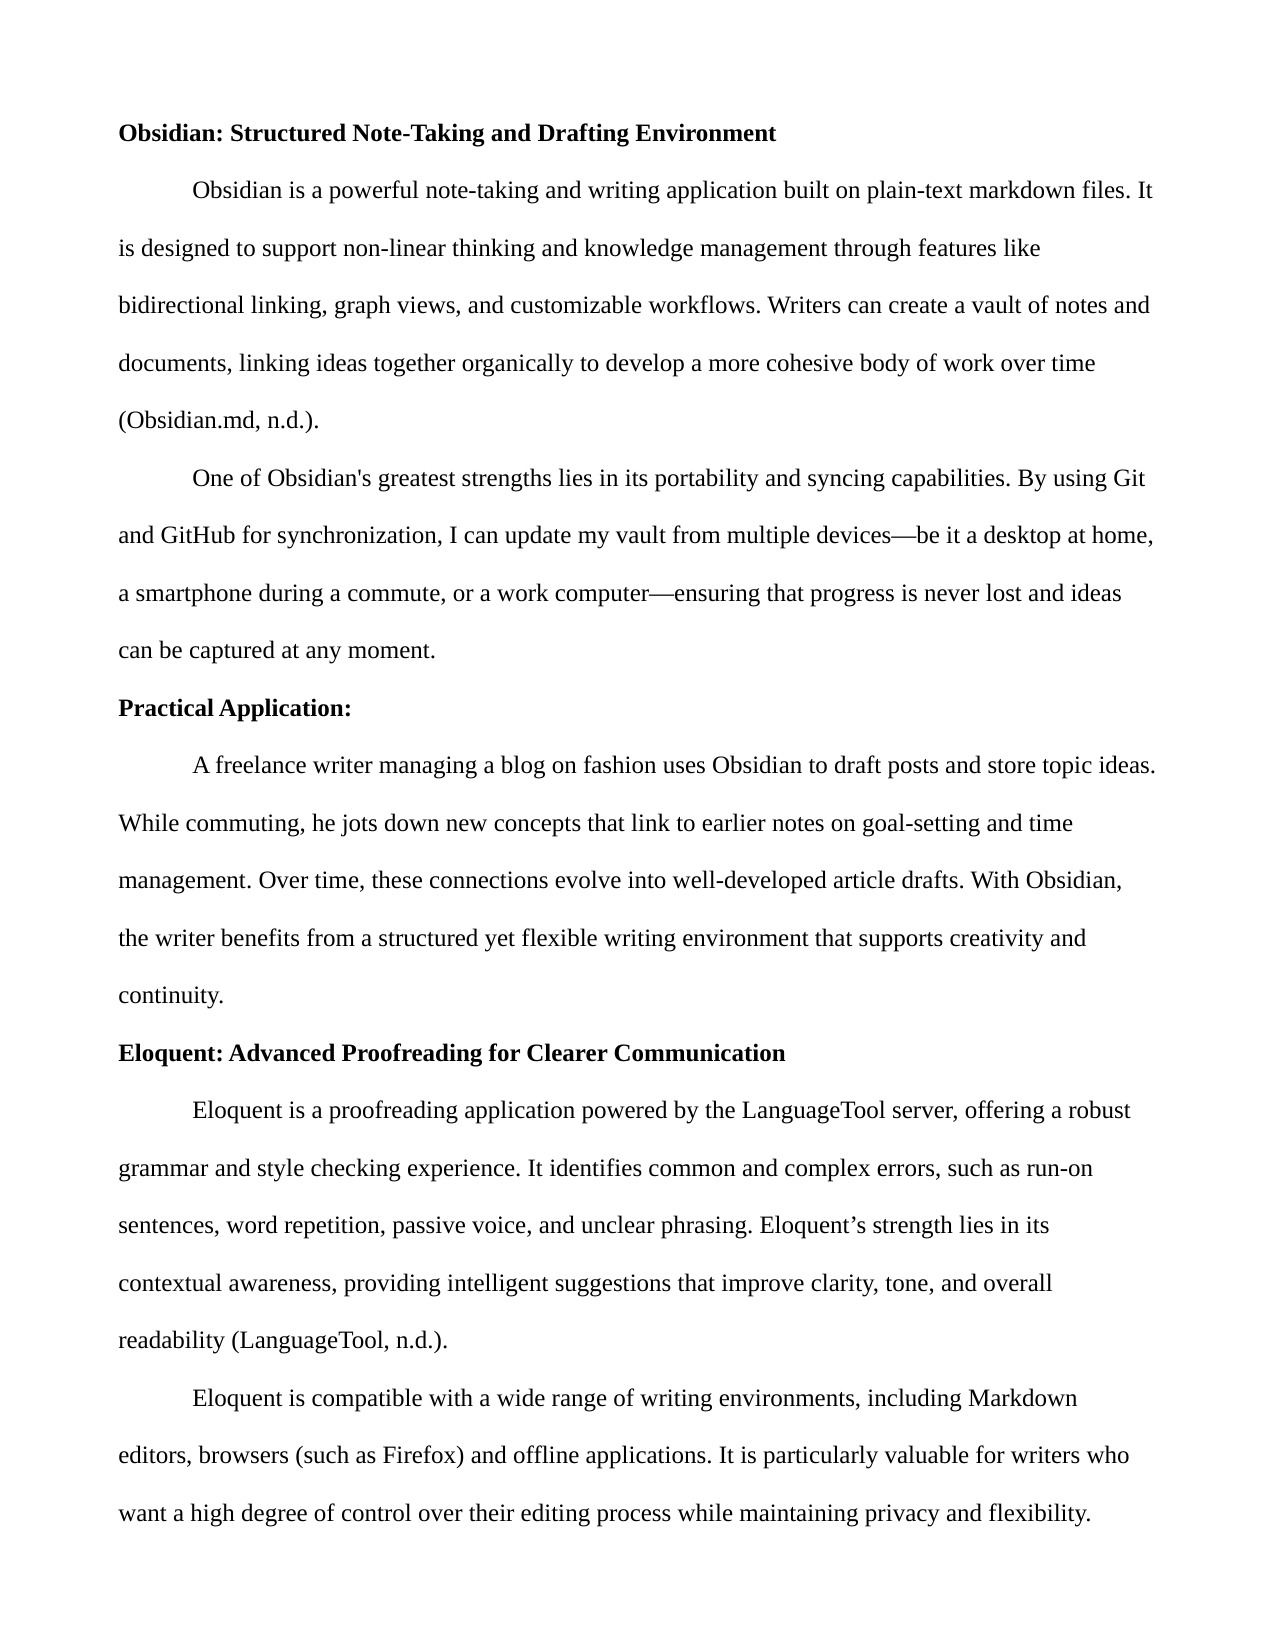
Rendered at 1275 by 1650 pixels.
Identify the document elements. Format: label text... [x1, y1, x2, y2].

text One of Obsidian's greatest strengths lies in its portability and syncing capabilities. By using Git and GitHub for synchronization, I can update my vault from multiple devices—be it a desktop at home, a smartphone during a commute, or a work computer—ensuring that progress is never lost and ideas can be captured at any moment. Practical Application: A freelance writer managing a blog on fashion uses Obsidian to draft posts and store topic ideas. While commuting, he jots down new concepts that link to earlier notes on goal-setting and time management. Over time, these connections evolve into well-developed article drafts. With Obsidian, the writer benefits from a structured yet flexible writing environment that supports creativity and continuity. [118, 463, 1157, 1009]
text Eloquent is compatible with a wide range of writing environments, including Markdown editors, browsers (such as Firefox) and offline applications. It is particularly valuable for writers who want a high degree of control over their editing process while maintaining privacy and flexibility. [118, 1383, 1157, 1527]
text Eloquent: Advanced Proofreading for Clearer Communication Eloquent is a proofreading application powered by the LanguageTool server, offering a robust grammar and style checking experience. It identifies common and complex errors, such as run-on sentences, word repetition, passive voice, and unclear phrasing. Eloquent’s strength lies in its contextual awareness, providing intelligent suggestions that improve clarity, tone, and overall readability (LanguageTool, n.d.). [118, 1038, 1157, 1354]
text Obsidian: Structured Note-Taking and Drafting Environment Obsidian is a powerful note-taking and writing application built on plain-text markdown files. It is designed to support non-linear thinking and knowledge management through features like bidirectional linking, graph views, and customizable workflows. Writers can create a vault of notes and documents, linking ideas together organically to develop a more cohesive body of work over time (Obsidian.md, n.d.). [118, 118, 1157, 434]
